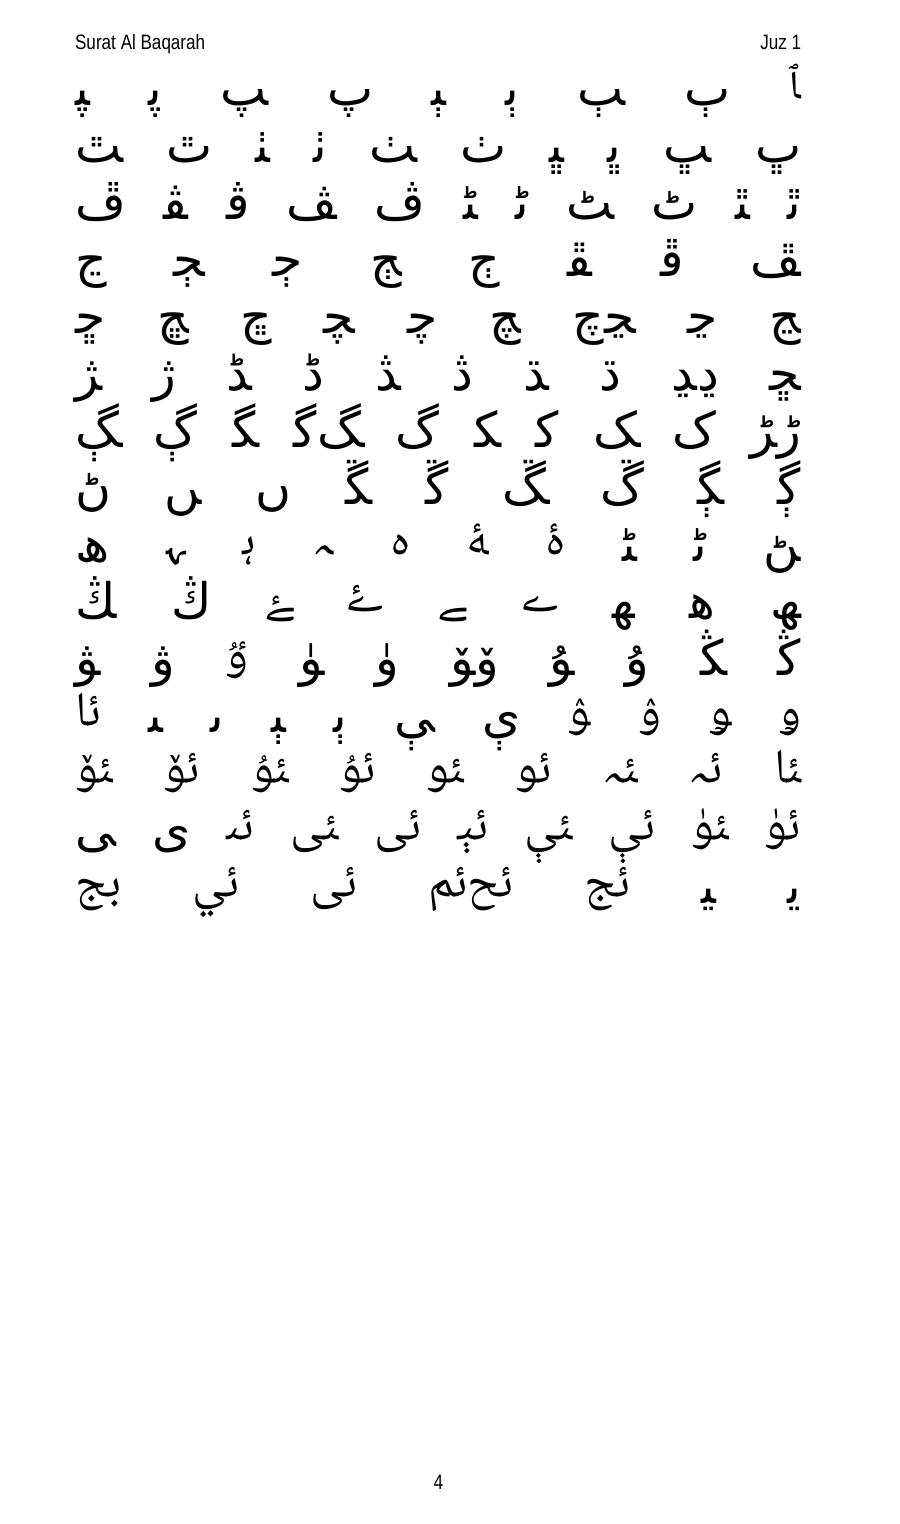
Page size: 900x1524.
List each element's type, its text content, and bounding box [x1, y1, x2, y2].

text ﭑ ﭒ ﭓ ﭔ ﭕ ﭖ ﭗ ﭘ ﭙ [75, 60, 801, 117]
text ﮁ ﮂﮃ ﮄ ﮅ ﮆ ﮇ ﮈ ﮉ ﮊ ﮋ [75, 345, 801, 402]
text ﮫ ﮬ ﮭ ﮮ ﮯ ﮰ ﮱ ﯓ ﯔ [75, 573, 801, 630]
text ﮌﮍ ﮎ ﮏ ﮐ ﮑ ﮒ ﮓﮔ ﮕ ﮖ ﮗ [75, 402, 801, 459]
text ﯕ ﯖ ﯗ ﯘ ﯙﯚ ﯛ ﯜ ﯝ ﯞ ﯟ [75, 630, 801, 687]
text ﭯ ﭰ ﭱ ﭲ ﭳ ﭴ ﭵ ﭶ [75, 231, 801, 288]
text ﯠ ﯡ ﯢ ﯣ ﯤ ﯥ ﯦ ﯧ ﯨ ﯩ ﯪ [75, 687, 801, 744]
text ﮘ ﮙ ﮚ ﮛ ﮜ ﮝ ﮞ ﮟ ﮠ [75, 459, 801, 516]
text ﯫ ﯬ ﯭ ﯮ ﯯ ﯰ ﯱ ﯲ ﯳ [75, 744, 801, 801]
text ﯴ ﯵ ﯶ ﯷ ﯸ ﯹ ﯺ ﯻ ﯼ ﯽ [75, 801, 801, 858]
text ﭚ ﭛ ﭜ ﭝ ﭞ ﭟ ﭠ ﭡ ﭢ ﭣ [75, 117, 801, 174]
text ﯾ ﯿ ﰀ ﰁﰂ ﰃ ﰄ ﰅ [75, 858, 801, 915]
text ﭷ ﭸ ﭹﭺ ﭻ ﭼ ﭽ ﭾ ﭿ ﮀ [75, 288, 801, 345]
text ﭤ ﭥ ﭦ ﭧ ﭨ ﭩ ﭪ ﭫ ﭬ ﭭ ﭮ [75, 174, 801, 231]
text ﮡ ﮢ ﮣ ﮤ ﮥ ﮦ ﮧ ﮨ ﮩ ﮪ [75, 516, 801, 573]
